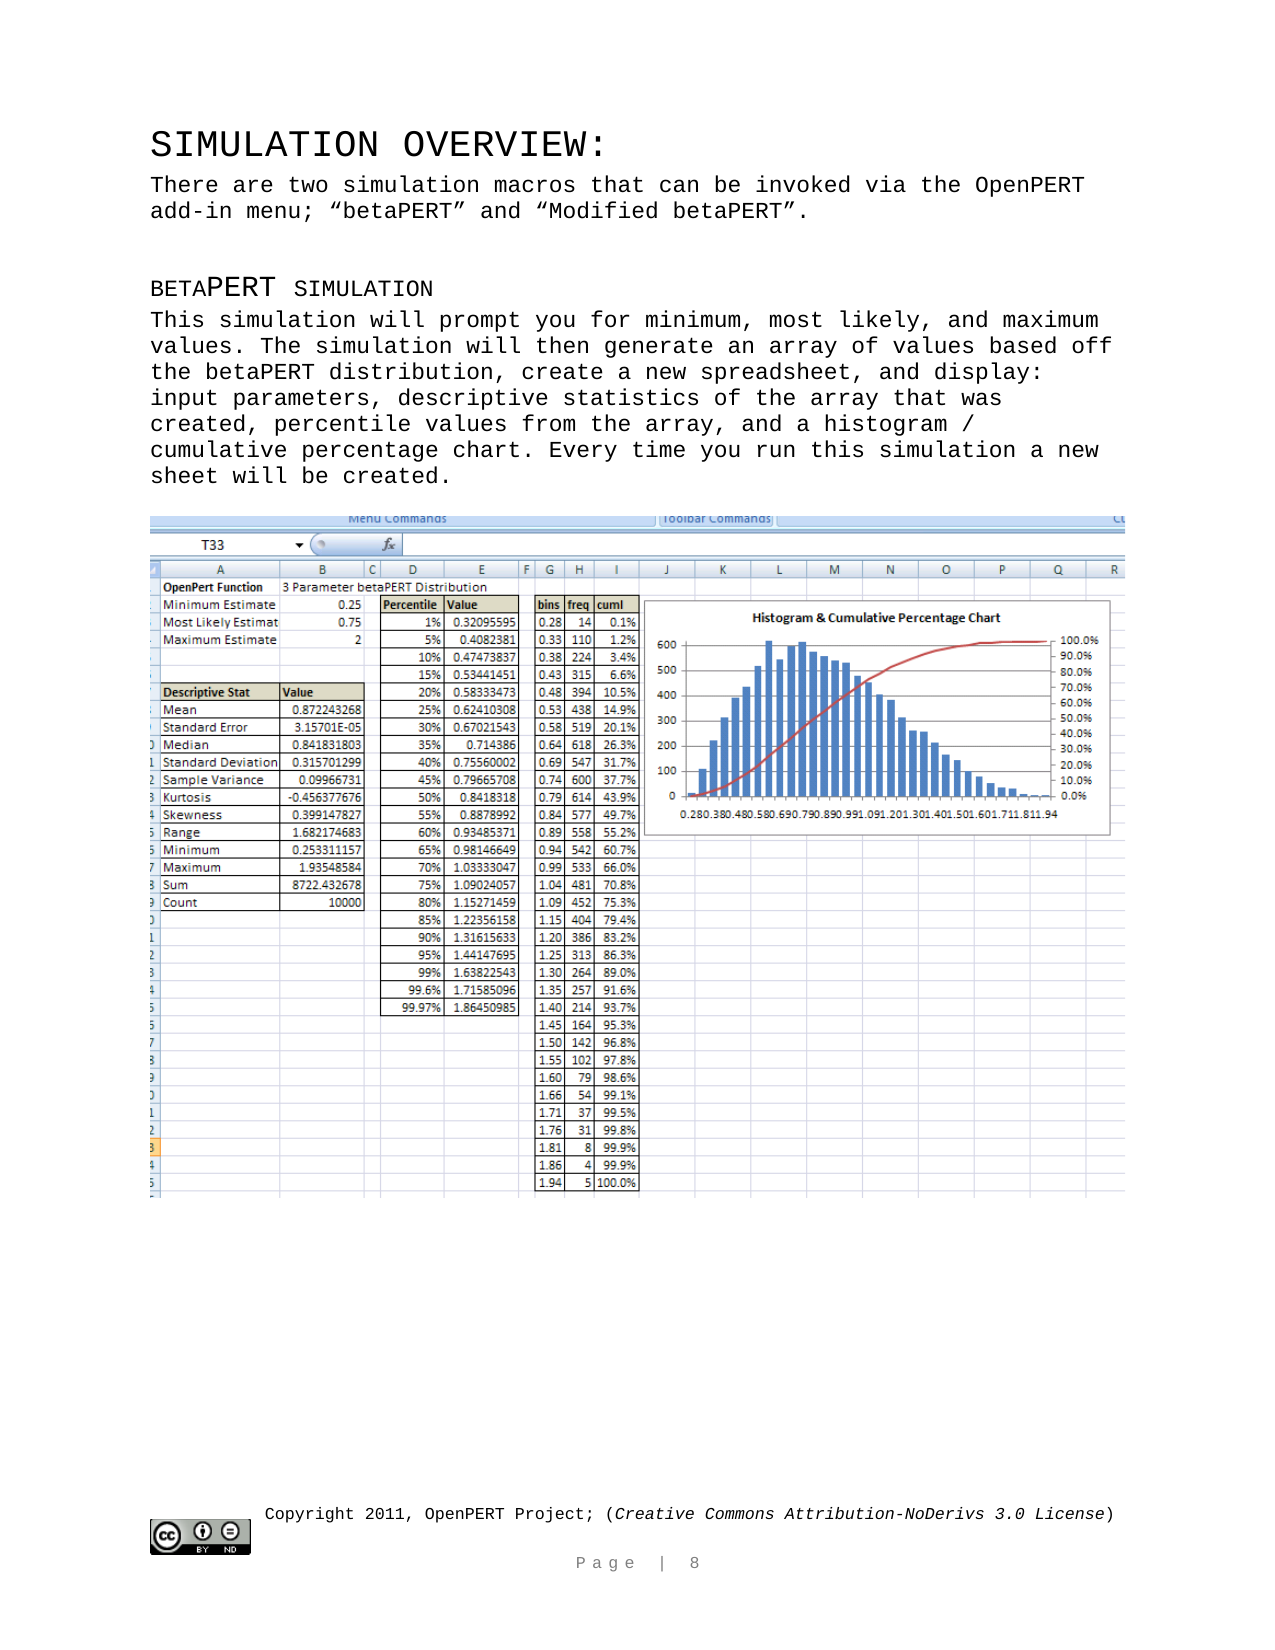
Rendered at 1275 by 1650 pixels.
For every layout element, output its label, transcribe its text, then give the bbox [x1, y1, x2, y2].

subtitle betaPERT simulation [150, 272, 1125, 306]
subtitle SIMULATION OVERVIEW: [150, 125, 1125, 167]
text This simulation will prompt you for minimum, most likely, and maximum values. The simulation will then generate an array of values based off the betaPERT distribution, create a new spreadsheet, and display: input parameters, descriptive statistics of the array that was created, percentile values from the array, and a histogram / cumulative percentage chart. Every time you run this simulation a new sheet will be created. [150, 309, 1125, 490]
text There are two simulation macros that can be invoked via the OpenPERT add-in menu; “betaPERT” and “Modified betaPERT”. [150, 174, 1125, 226]
